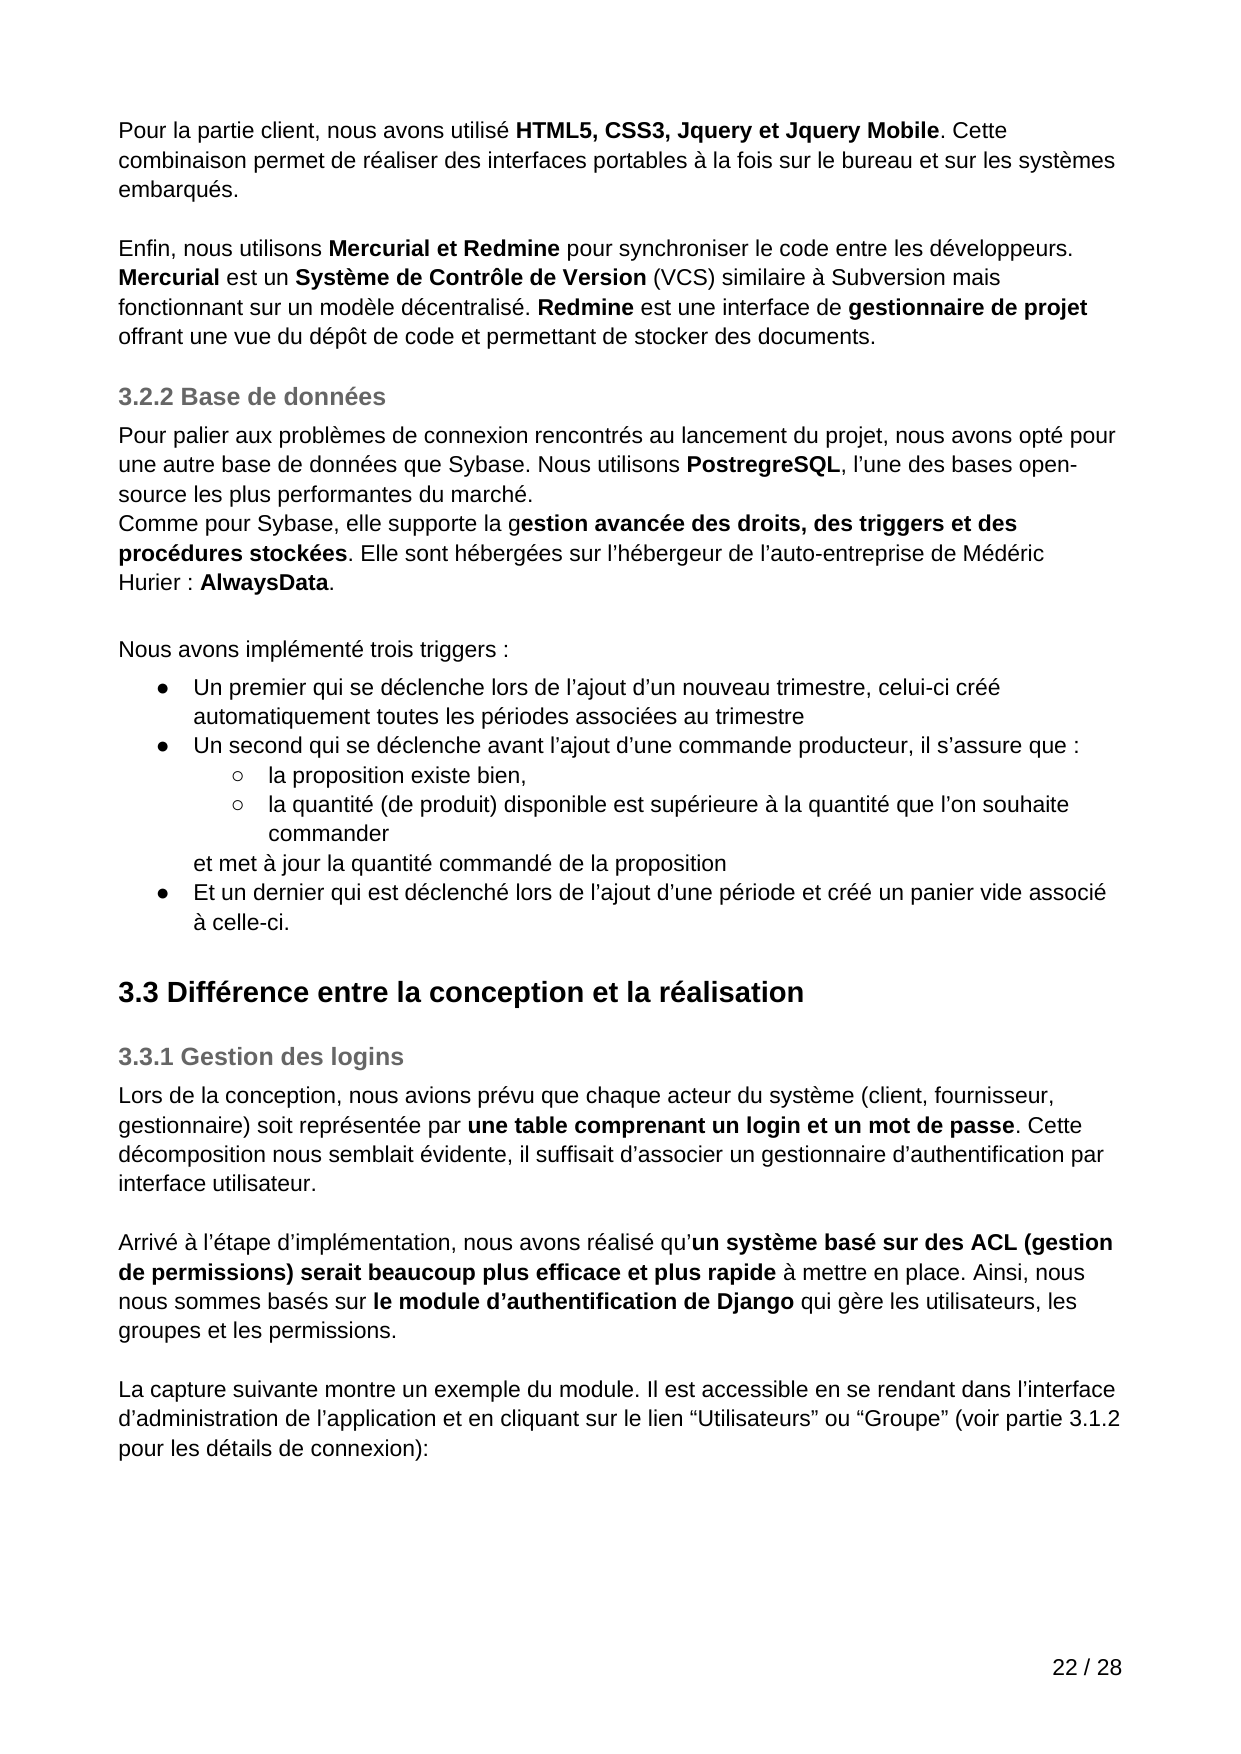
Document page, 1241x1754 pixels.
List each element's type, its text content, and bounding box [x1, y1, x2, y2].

subtitle 3.3.1 Gestion des logins [118, 1043, 1122, 1071]
list Un second qui se déclenche avant l’ajout d’une commande producteur, il s’assure que : [156, 733, 1122, 758]
text Pour palier aux problèmes de connexion rencontrés au lancement du projet, nous avons opté pour une autre base de données que Sybase. Nous utilisons PostregreSQL, l’une des bases open-source les plus performantes du marché. [118, 423, 1122, 507]
text Arrivé à l’étape d’implémentation, nous avons réalisé qu’un système basé sur des ACL (gestion de permissions) serait beaucoup plus efficace et plus rapide à mettre en place. Ainsi, nous nous sommes basés sur le module d’authentification de Django qui gère les utilisateurs, les groupes et les permissions. [118, 1230, 1122, 1344]
text La capture suivante montre un exemple du module. Il est accessible en se rendant dans l’interface d’administration de l’application et en cliquant sur le lien “Utilisateurs” ou “Groupe” (voir partie 3.1.2 pour les détails de connexion): [118, 1377, 1122, 1461]
subtitle Nous avons implémenté trois triggers : [118, 636, 1122, 662]
subtitle 3.2.2 Base de données [118, 382, 1122, 410]
text Lors de la conception, nous avions prévu que chaque acteur du système (client, fournisseur, gestionnaire) soit représentée par une table comprenant un login et un mot de passe. Cette décomposition nous semblait évidente, il suffisait d’associer un gestionnaire d’authentification par interface utilisateur. [118, 1083, 1122, 1197]
text Enfin, nous utilisons Mercurial et Redmine pour synchroniser le code entre les développeurs. Mercurial est un Système de Contrôle de Version (VCS) similaire à Subversion mais fonctionnant sur un modèle décentralisé. Redmine est une interface de gestionnaire de projet offrant une vue du dépôt de code et permettant de stocker des documents. [118, 236, 1122, 349]
text Comme pour Sybase, elle supporte la gestion avancée des droits, des triggers et des procédures stockées. Elle sont hébergées sur l’hébergeur de l’auto-entreprise de Médéric Hurier : AlwaysData. [118, 511, 1122, 595]
text et met à jour la quantité commandé de la proposition [193, 850, 1122, 876]
list la quantité (de produit) disponible est supérieure à la quantité que l’on souhaite commander [231, 792, 1122, 847]
list la proposition existe bien, [231, 762, 1122, 788]
subtitle 3.3 Différence entre la conception et la réalisation [118, 976, 1122, 1009]
list Un premier qui se déclenche lors de l’ajout d’un nouveau trimestre, celui-ci créé automatiquement toutes les périodes associées au trimestre [156, 674, 1122, 729]
text Pour la partie client, nous avons utilisé HTML5, CSS3, Jquery et Jquery Mobile. Cette combinaison permet de réaliser des interfaces portables à la fois sur le bureau et sur les systèmes embarqués. [118, 118, 1122, 202]
list Et un dernier qui est déclenché lors de l’ajout d’une période et créé un panier vide associé à celle-ci. [156, 880, 1122, 935]
